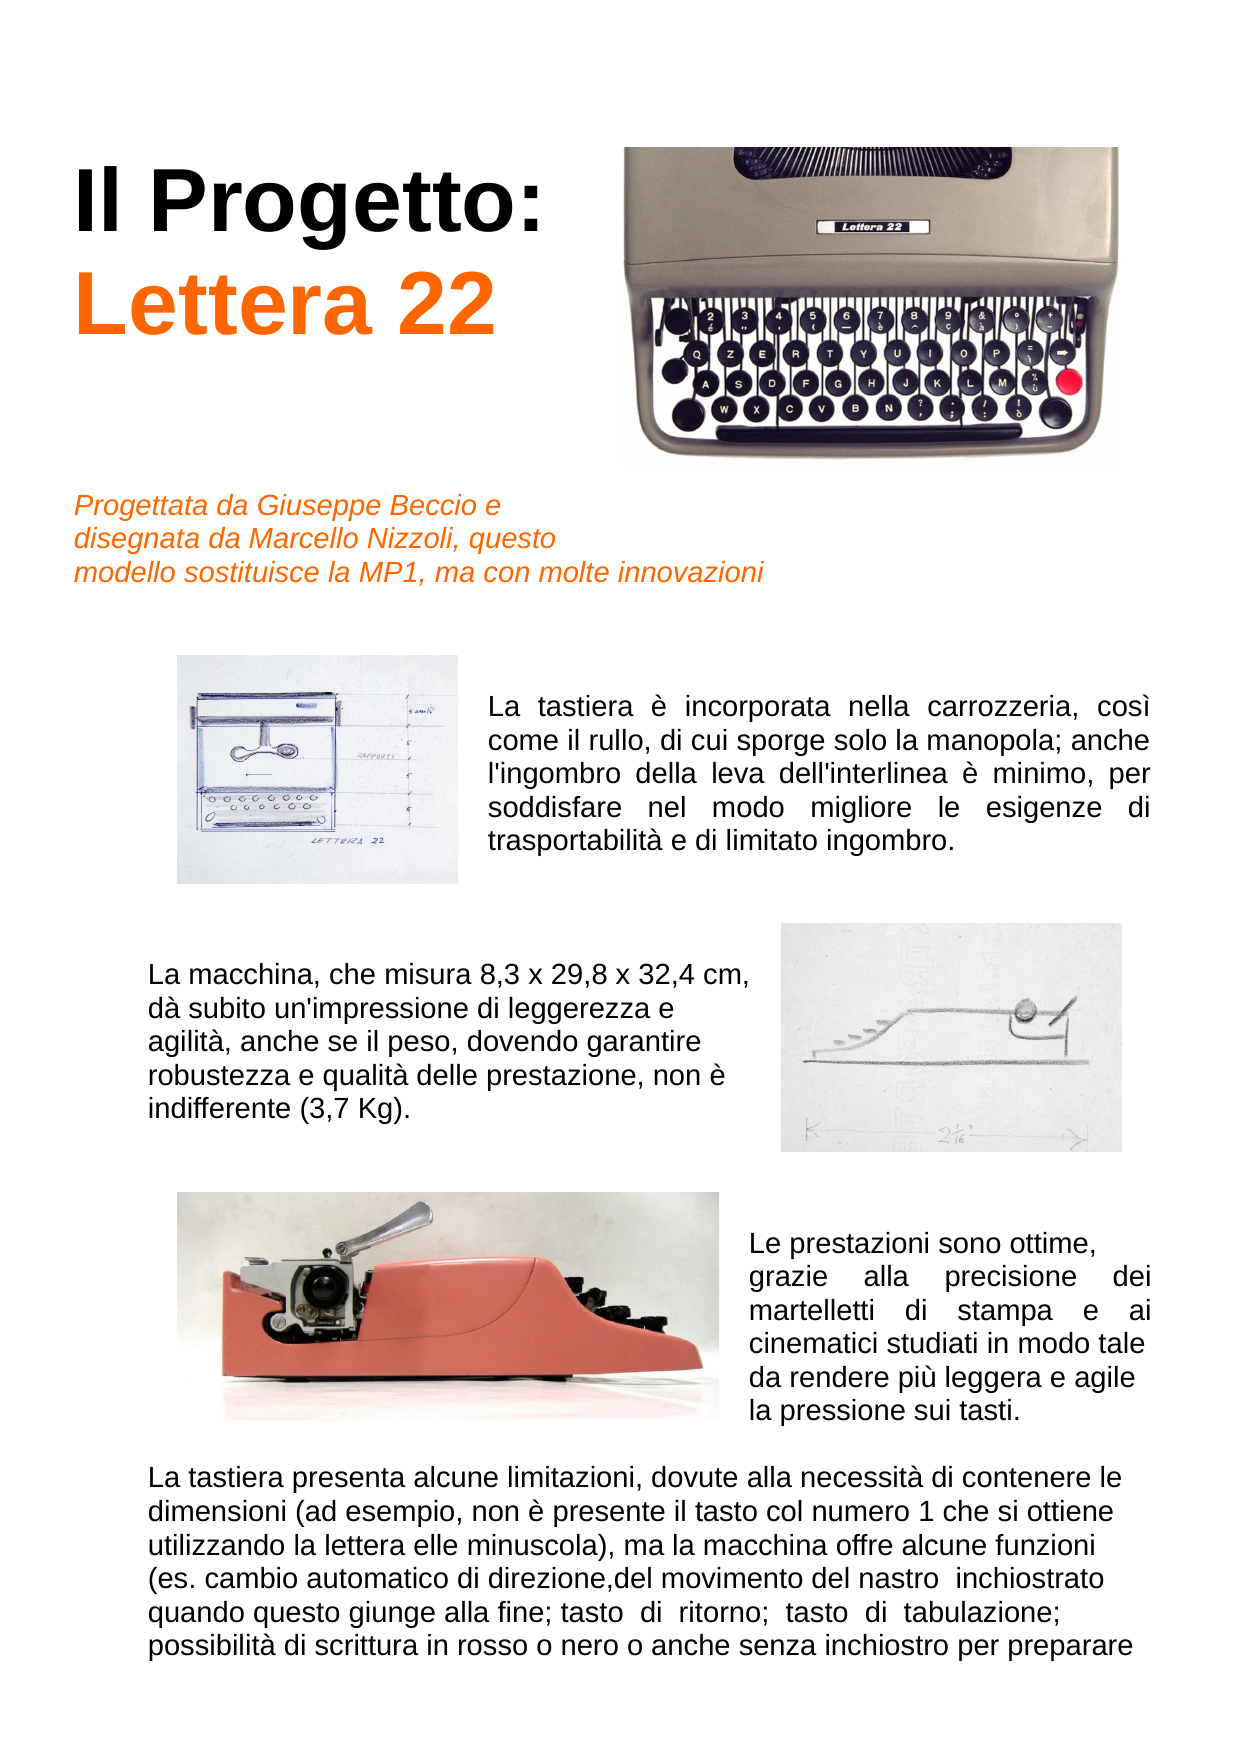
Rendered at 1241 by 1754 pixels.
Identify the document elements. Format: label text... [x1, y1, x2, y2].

picture [177, 655, 459, 884]
text [148, 1360, 177, 1393]
text (es. cambio automatico di direzione,del movimento del nastro inchiostrato [148, 1561, 1152, 1595]
text indifferente (3,7 Kg). [148, 1092, 780, 1125]
text Lettera 22 [74, 251, 620, 354]
text quando questo giunge alla fine; tasto di ritorno; tasto di tabulazione; [148, 1595, 1152, 1628]
text da rendere più leggera e agile [720, 1360, 1152, 1393]
text robustezza e qualità delle prestazione, non è [148, 1058, 780, 1092]
text Il Progetto: [74, 148, 620, 251]
text dimensioni (ad esempio, non è presente il tasto col numero 1 che si ottiene [148, 1494, 1152, 1528]
text Le prestazioni sono ottime, [720, 1226, 1152, 1259]
text utilizzando la lettera elle minuscola), ma la macchina offre alcune funzioni [148, 1528, 1152, 1561]
text agilità, anche se il peso, dovendo garantire [148, 1024, 780, 1058]
text [1123, 1024, 1152, 1058]
text [1123, 148, 1152, 251]
text La macchina, che misura 8,3 x 29,8 x 32,4 cm, dà subito un'impressione di leggerezza e [148, 957, 780, 1024]
text possibilità di scrittura in rosso o nero o anche senza inchiostro per preparare [148, 1628, 1152, 1662]
text La tastiera presenta alcune limitazioni, dovute alla necessità di contenere le [148, 1461, 1152, 1494]
text [1123, 1058, 1152, 1092]
text grazie alla precisione dei martelletti di stampa e ai cinematici studiati in modo tale [720, 1259, 1152, 1360]
text [1123, 251, 1152, 354]
text [148, 1226, 177, 1259]
text [148, 689, 177, 857]
picture [780, 923, 1123, 1152]
text la pressione sui tasti. [148, 1393, 1152, 1427]
text Progettata da Giuseppe Beccio e [74, 488, 1152, 521]
picture [177, 1192, 720, 1421]
text disegnata da Marcello Nizzoli, questo [74, 521, 1152, 555]
text La tastiera è incorporata nella carrozzeria, così come il rullo, di cui sporge solo la manopola; anche l'ingombro della leva dell'interlinea è minimo, per soddisfare nel modo migliore le esigenze di trasportabilità e di limitato ingombro. [459, 689, 1152, 857]
picture [620, 147, 1123, 467]
text [1123, 957, 1152, 1024]
text [1123, 1092, 1152, 1125]
text modello sostituisce la MP1, ma con molte innovazioni [74, 555, 1152, 588]
text [148, 1259, 177, 1360]
